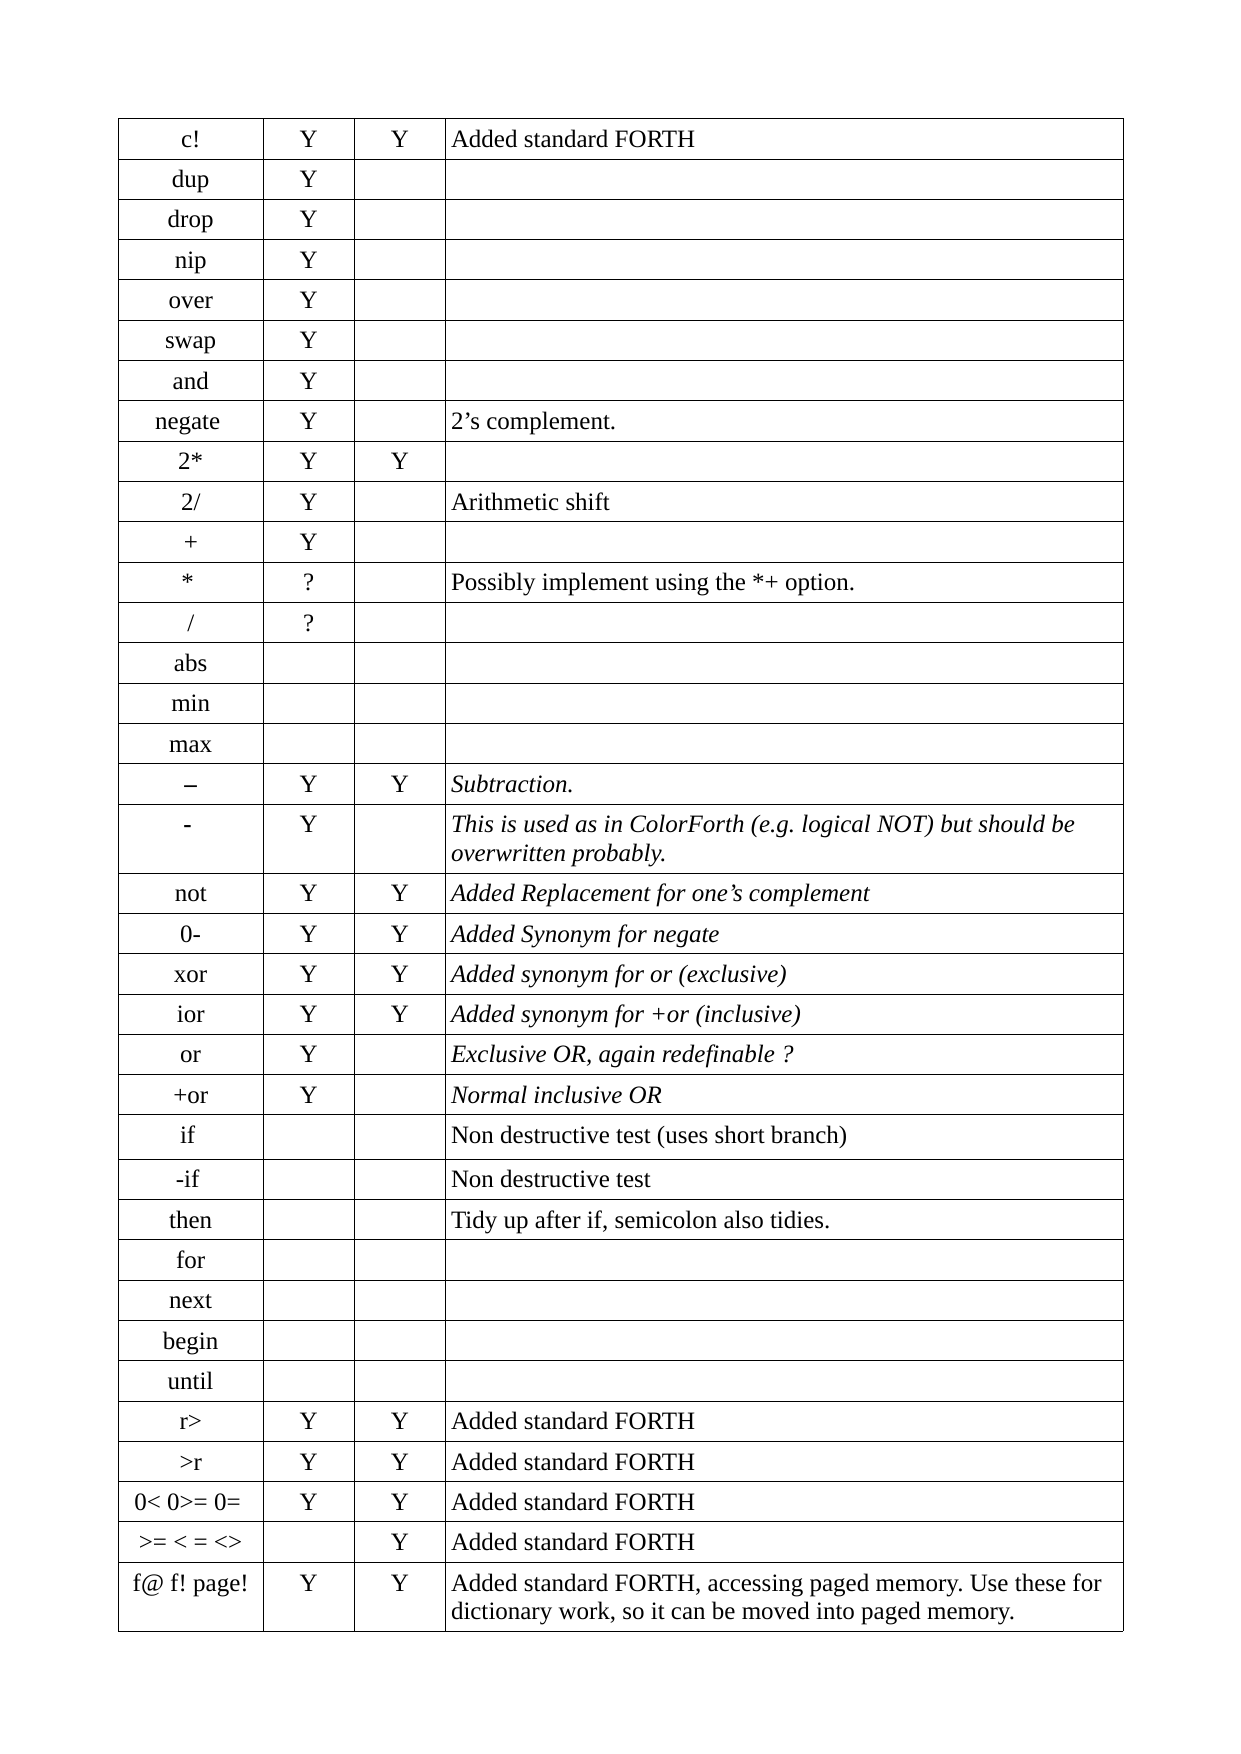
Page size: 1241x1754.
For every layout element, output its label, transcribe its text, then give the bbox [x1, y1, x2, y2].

table_cell Y [264, 954, 354, 993]
table_cell [264, 1115, 354, 1159]
table_cell Exclusive OR, again redefinable ? [446, 1035, 1123, 1074]
table_cell Y [264, 361, 354, 400]
table_cell Y [355, 1522, 445, 1562]
table_cell [355, 280, 445, 320]
table_cell [264, 684, 354, 723]
table_cell >r [119, 1442, 263, 1481]
table_cell dup [119, 160, 263, 199]
table_cell Added standard FORTH, accessing paged memory. Use these for dictionary work, so it can be moved into paged memory. [446, 1563, 1123, 1631]
table_cell Y [264, 522, 354, 562]
table_cell Y [264, 200, 354, 239]
table_cell Y [264, 321, 354, 360]
table_cell [355, 805, 445, 872]
table_cell [355, 1200, 445, 1239]
table_cell 2’s complement. [446, 401, 1123, 441]
table_cell Y [355, 1442, 445, 1481]
table_cell or [119, 1035, 263, 1074]
table_cell for [119, 1240, 263, 1279]
table_cell – [119, 764, 263, 803]
table_cell [264, 643, 354, 682]
table_cell Arithmetic shift [446, 482, 1123, 521]
table_cell Y [264, 1563, 354, 1631]
table_cell Non destructive test (uses short branch) [446, 1115, 1123, 1159]
table_cell [355, 200, 445, 239]
table_cell [446, 684, 1123, 723]
table_cell Added synonym for +or (inclusive) [446, 995, 1123, 1034]
table_cell not [119, 874, 263, 913]
table_cell ? [264, 603, 354, 642]
table_cell Tidy up after if, semicolon also tidies. [446, 1200, 1123, 1239]
table_cell Y [355, 914, 445, 953]
table_cell [446, 522, 1123, 562]
table_cell [355, 1321, 445, 1360]
table_cell xor [119, 954, 263, 993]
table_cell [355, 1115, 445, 1159]
table_cell Y [264, 874, 354, 913]
table_cell [355, 361, 445, 400]
table_cell until [119, 1361, 263, 1401]
table_cell min [119, 684, 263, 723]
table_cell [264, 1522, 354, 1562]
table_cell Normal inclusive OR [446, 1075, 1123, 1114]
table_cell drop [119, 200, 263, 239]
table_cell Y [264, 160, 354, 199]
table_cell [446, 643, 1123, 682]
table_cell [355, 522, 445, 562]
table_cell Y [355, 442, 445, 481]
table_cell Added standard FORTH [446, 1522, 1123, 1562]
table_cell Y [355, 1482, 445, 1521]
table_cell Added Replacement for one’s complement [446, 874, 1123, 913]
table_cell [355, 321, 445, 360]
table_cell [446, 1281, 1123, 1320]
table_cell abs [119, 643, 263, 682]
table_cell [264, 1361, 354, 1401]
table_cell + [119, 522, 263, 562]
table_cell Possibly implement using the *+ option. [446, 563, 1123, 602]
table_cell Added synonym for or (exclusive) [446, 954, 1123, 993]
table_cell / [119, 603, 263, 642]
table_cell [446, 321, 1123, 360]
table_cell >= < = <> [119, 1522, 263, 1562]
table_cell Y [264, 1075, 354, 1114]
table_cell max [119, 724, 263, 763]
table_cell [355, 1240, 445, 1279]
table_cell [264, 1160, 354, 1199]
table_cell Y [264, 805, 354, 872]
table_cell if [119, 1115, 263, 1159]
table_cell Y [355, 1563, 445, 1631]
table_cell next [119, 1281, 263, 1320]
table_cell then [119, 1200, 263, 1239]
table_cell [355, 1160, 445, 1199]
table_cell [355, 160, 445, 199]
table_cell [264, 1240, 354, 1279]
table_cell [355, 240, 445, 279]
table_cell ior [119, 995, 263, 1034]
table_cell Y [264, 1482, 354, 1521]
table_cell Y [355, 874, 445, 913]
table_cell r> [119, 1402, 263, 1441]
table_cell Y [264, 1035, 354, 1074]
table_cell [446, 1361, 1123, 1401]
table_cell Y [264, 442, 354, 481]
table_cell 2* [119, 442, 263, 481]
table_cell [355, 482, 445, 521]
table_cell begin [119, 1321, 263, 1360]
table_cell Y [264, 119, 354, 158]
table_cell [355, 1281, 445, 1320]
table_cell [446, 280, 1123, 320]
table_cell Y [355, 995, 445, 1034]
table_cell 0- [119, 914, 263, 953]
table_cell Y [264, 401, 354, 441]
table_cell [355, 1075, 445, 1114]
table_cell over [119, 280, 263, 320]
table_cell Added standard FORTH [446, 1402, 1123, 1441]
table_cell [446, 1321, 1123, 1360]
table_cell Added standard FORTH [446, 1482, 1123, 1521]
table_cell Y [355, 954, 445, 993]
table_cell [446, 361, 1123, 400]
table_cell Y [264, 482, 354, 521]
table_cell 0< 0>= 0= [119, 1482, 263, 1521]
table_cell c! [119, 119, 263, 158]
table_cell [264, 724, 354, 763]
table_cell [446, 603, 1123, 642]
table_cell [264, 1200, 354, 1239]
table_cell [355, 1035, 445, 1074]
table_cell Y [264, 280, 354, 320]
table_cell - [119, 805, 263, 872]
table_cell Y [264, 764, 354, 803]
table_cell Y [264, 914, 354, 953]
table_cell Y [355, 1402, 445, 1441]
table_cell [355, 684, 445, 723]
table_cell Y [355, 119, 445, 158]
table_cell [446, 240, 1123, 279]
table_cell Y [264, 1402, 354, 1441]
table_cell Non destructive test [446, 1160, 1123, 1199]
table_cell [264, 1281, 354, 1320]
table_cell [446, 160, 1123, 199]
table_cell This is used as in ColorForth (e.g. logical NOT) but should be overwritten probably. [446, 805, 1123, 872]
table_cell [355, 724, 445, 763]
table_cell [264, 1321, 354, 1360]
table_cell Subtraction. [446, 764, 1123, 803]
table_cell swap [119, 321, 263, 360]
table_cell Y [355, 764, 445, 803]
table_cell [446, 200, 1123, 239]
table_cell nip [119, 240, 263, 279]
table_cell * [119, 563, 263, 602]
table_cell Y [264, 995, 354, 1034]
table_cell 2/ [119, 482, 263, 521]
table_cell Added standard FORTH [446, 119, 1123, 158]
table_cell [355, 643, 445, 682]
table_cell Y [264, 240, 354, 279]
table_cell negate [119, 401, 263, 441]
table_cell [355, 563, 445, 602]
table_cell Added Synonym for negate [446, 914, 1123, 953]
table_cell [355, 401, 445, 441]
table_cell [355, 1361, 445, 1401]
table_cell Y [264, 1442, 354, 1481]
table_cell and [119, 361, 263, 400]
table_cell -if [119, 1160, 263, 1199]
table_cell [446, 1240, 1123, 1279]
table_cell +or [119, 1075, 263, 1114]
table_cell ? [264, 563, 354, 602]
table_cell Added standard FORTH [446, 1442, 1123, 1481]
table_cell [446, 442, 1123, 481]
table_cell [355, 603, 445, 642]
table_cell [446, 724, 1123, 763]
table_cell f@ f! page! [119, 1563, 263, 1631]
